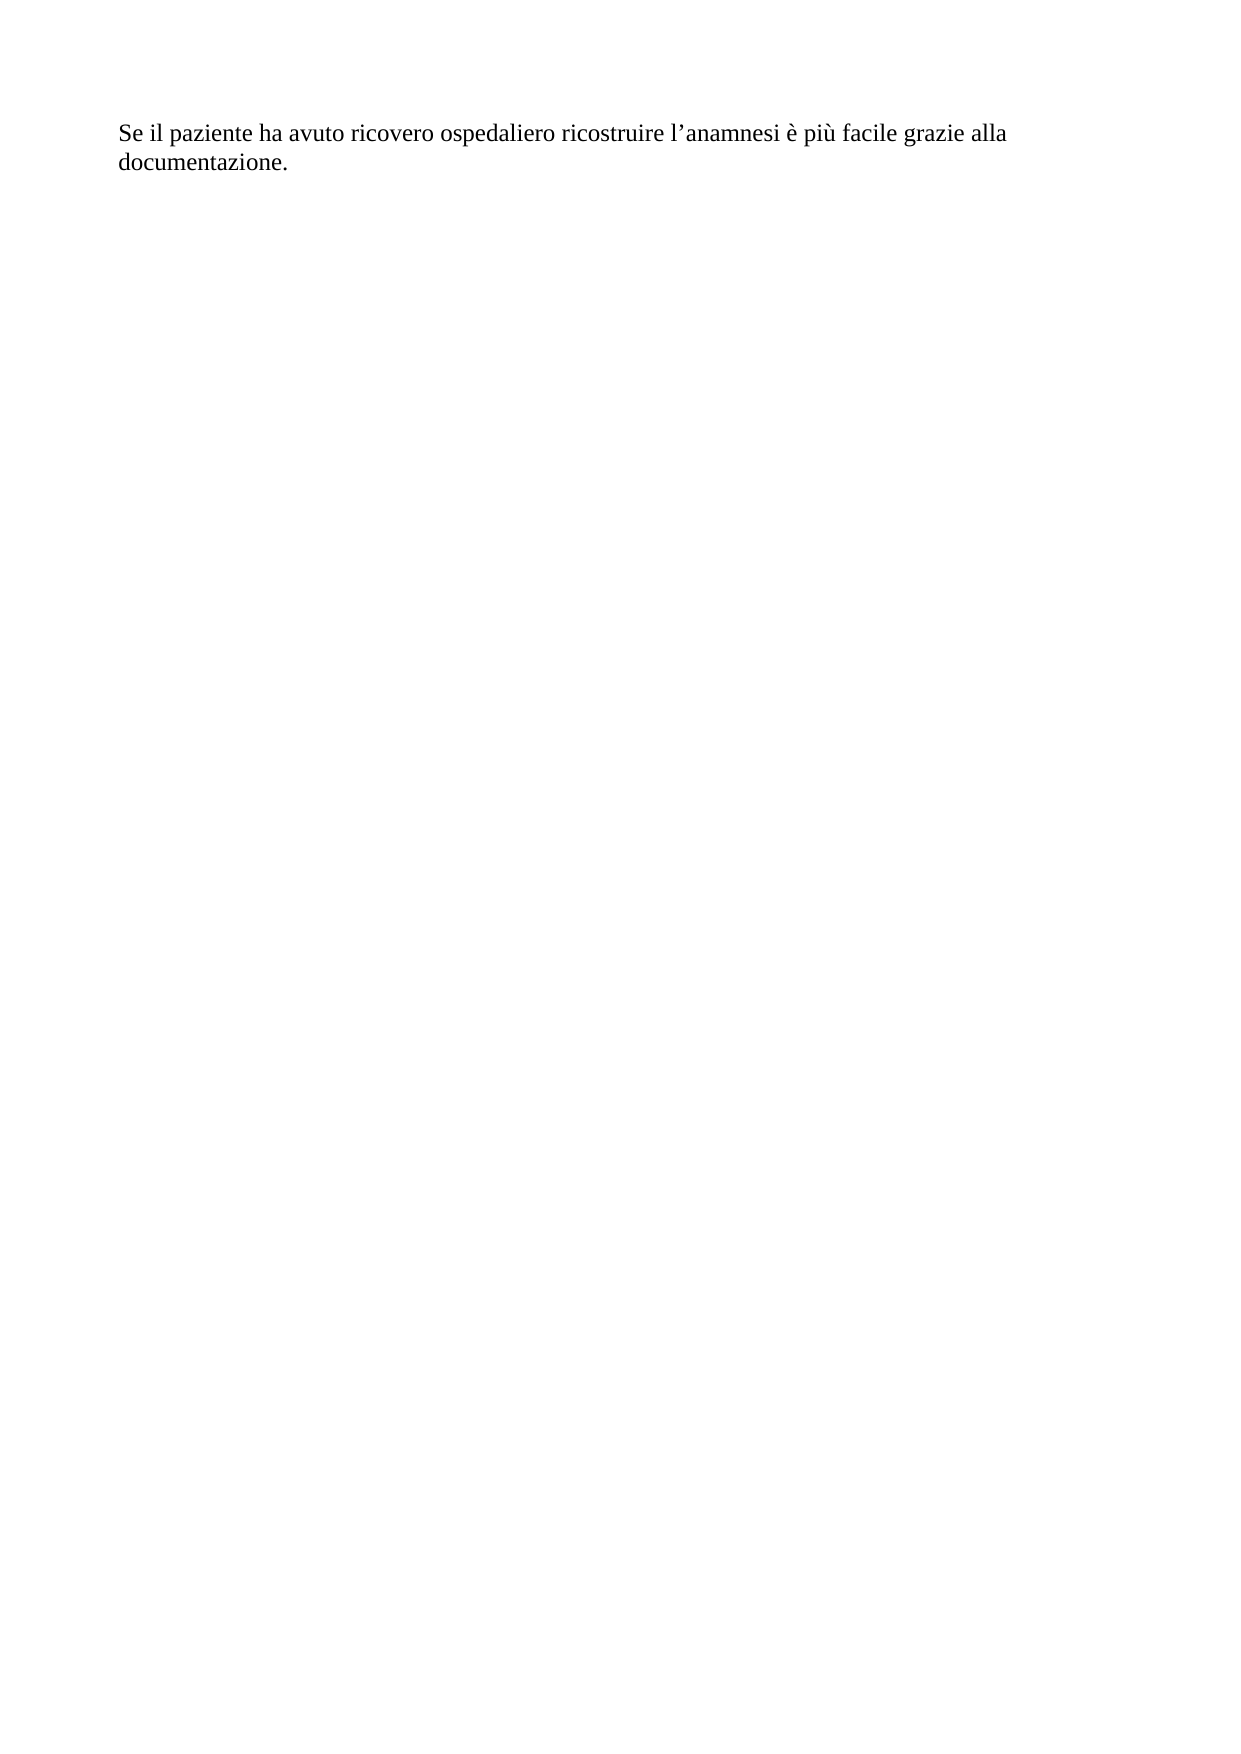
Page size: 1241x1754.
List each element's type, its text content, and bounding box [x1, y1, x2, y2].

text Se il paziente ha avuto ricovero ospedaliero ricostruire l’anamnesi è più facile grazie alla documentazione. [118, 118, 1122, 176]
